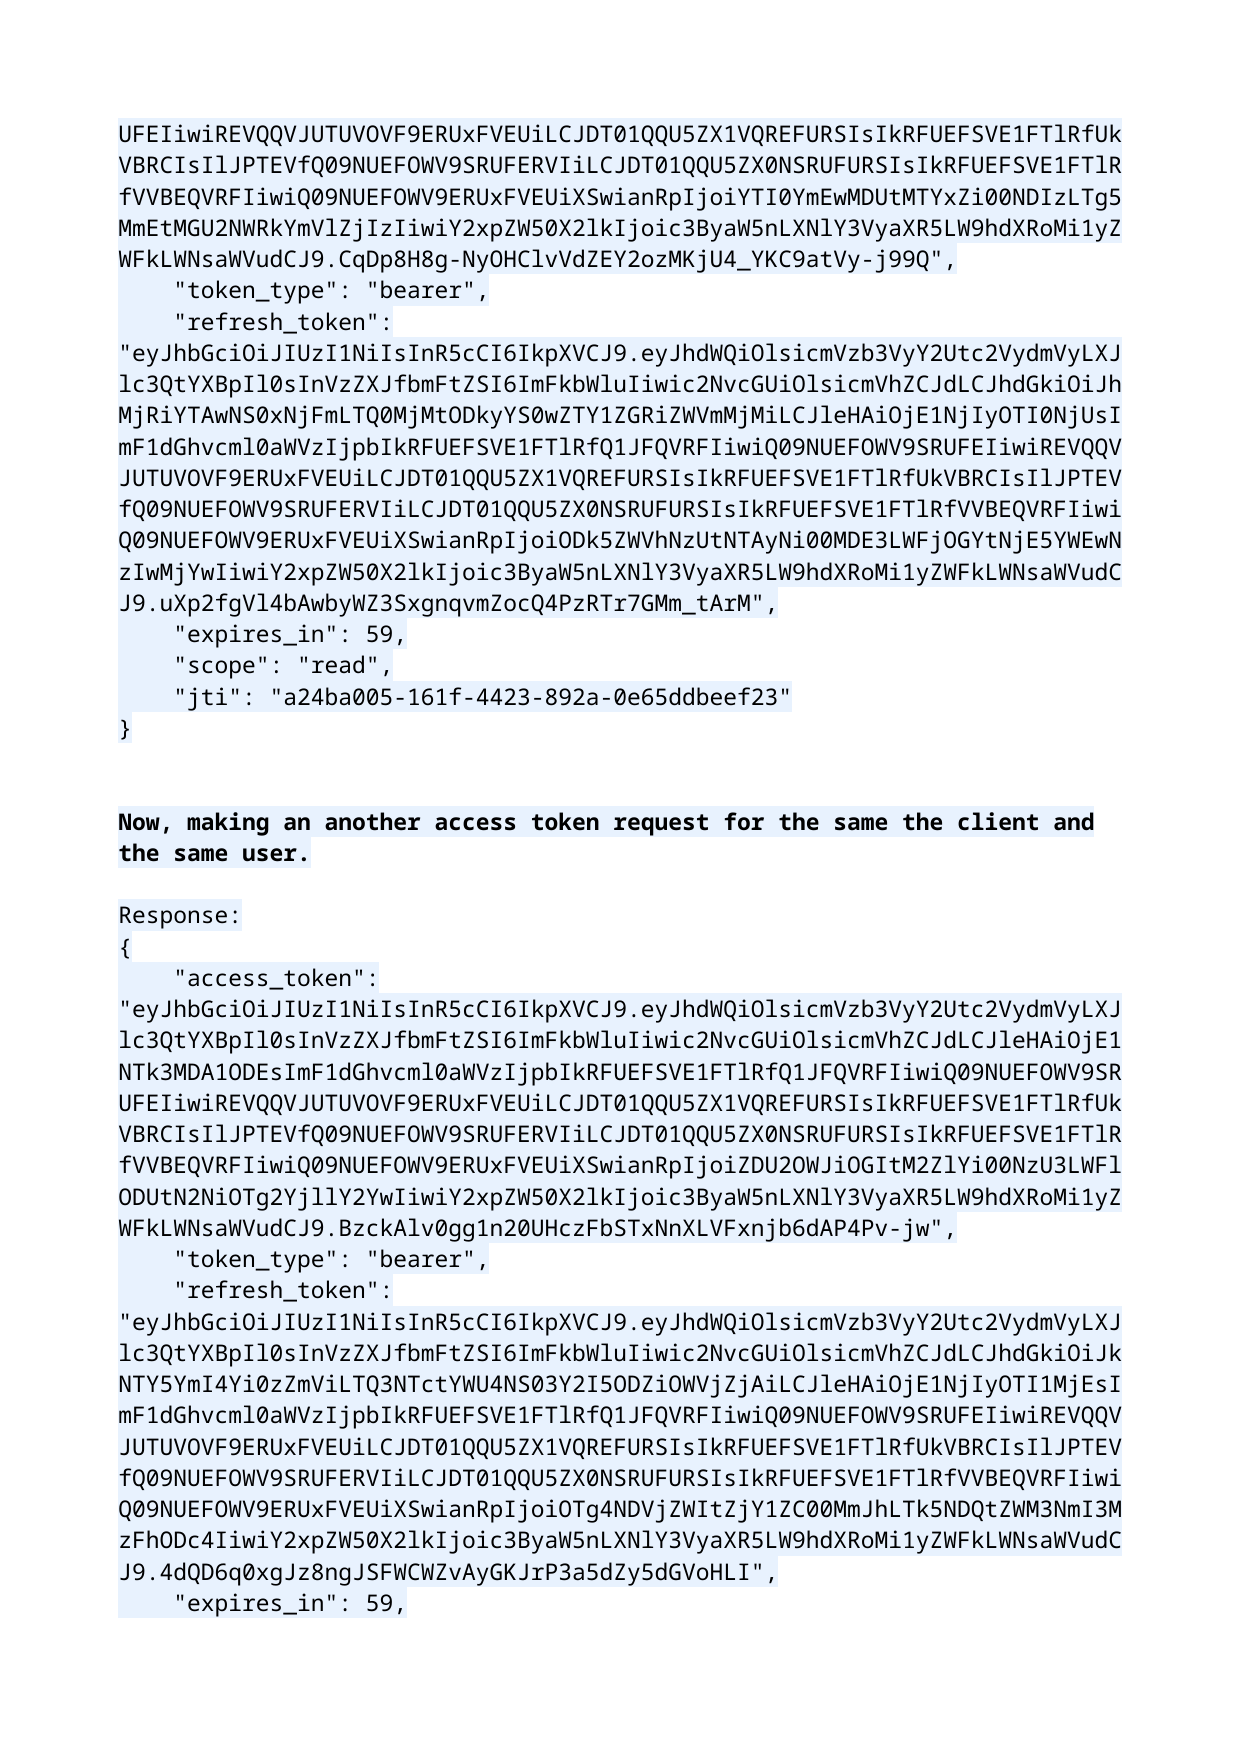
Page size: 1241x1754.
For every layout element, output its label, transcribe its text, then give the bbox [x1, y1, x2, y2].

text "jti": "a24ba005-161f-4423-892a-0e65ddbeef23" [118, 681, 1122, 712]
text "access_token": "eyJhbGciOiJIUzI1NiIsInR5cCI6IkpXVCJ9.eyJhdWQiOlsicmVzb3VyY2Utc2VydmVyLXJlc3QtYXBpIl0sInVzZXJfbmFtZSI6ImFkbWluIiwic2NvcGUiOlsicmVhZCJdLCJleHAiOjE1NTk3MDA1ODEsImF1dGhvcml0aWVzIjpbIkRFUEFSVE1FTlRfQ1JFQVRFIiwiQ09NUEFOWV9SRUFEIiwiREVQQVJUTUVOVF9ERUxFVEUiLCJDT01QQU5ZX1VQREFURSIsIkRFUEFSVE1FTlRfUkVBRCIsIlJPTEVfQ09NUEFOWV9SRUFERVIiLCJDT01QQU5ZX0NSRUFURSIsIkRFUEFSVE1FTlRfVVBEQVRFIiwiQ09NUEFOWV9ERUxFVEUiXSwianRpIjoiZDU2OWJiOGItM2ZlYi00NzU3LWFlODUtN2NiOTg2YjllY2YwIiwiY2xpZW50X2lkIjoic3ByaW5nLXNlY3VyaXR5LW9hdXRoMi1yZWFkLWNsaWVudCJ9.BzckAlv0gg1n20UHczFbSTxNnXLVFxnjb6dAP4Pv-jw", [118, 962, 1122, 1243]
text "expires_in": 59, [118, 618, 1122, 649]
text } [118, 712, 1122, 743]
text "refresh_token": "eyJhbGciOiJIUzI1NiIsInR5cCI6IkpXVCJ9.eyJhdWQiOlsicmVzb3VyY2Utc2VydmVyLXJlc3QtYXBpIl0sInVzZXJfbmFtZSI6ImFkbWluIiwic2NvcGUiOlsicmVhZCJdLCJhdGkiOiJhMjRiYTAwNS0xNjFmLTQ0MjMtODkyYS0wZTY1ZGRiZWVmMjMiLCJleHAiOjE1NjIyOTI0NjUsImF1dGhvcml0aWVzIjpbIkRFUEFSVE1FTlRfQ1JFQVRFIiwiQ09NUEFOWV9SRUFEIiwiREVQQVJUTUVOVF9ERUxFVEUiLCJDT01QQU5ZX1VQREFURSIsIkRFUEFSVE1FTlRfUkVBRCIsIlJPTEVfQ09NUEFOWV9SRUFERVIiLCJDT01QQU5ZX0NSRUFURSIsIkRFUEFSVE1FTlRfVVBEQVRFIiwiQ09NUEFOWV9ERUxFVEUiXSwianRpIjoiODk5ZWVhNzUtNTAyNi00MDE3LWFjOGYtNjE5YWEwNzIwMjYwIiwiY2xpZW50X2lkIjoic3ByaW5nLXNlY3VyaXR5LW9hdXRoMi1yZWFkLWNsaWVudCJ9.uXp2fgVl4bAwbyWZ3SxgnqvmZocQ4PzRTr7GMm_tArM", [118, 306, 1122, 618]
text UFEIiwiREVQQVJUTUVOVF9ERUxFVEUiLCJDT01QQU5ZX1VQREFURSIsIkRFUEFSVE1FTlRfUkVBRCIsIlJPTEVfQ09NUEFOWV9SRUFERVIiLCJDT01QQU5ZX0NSRUFURSIsIkRFUEFSVE1FTlRfVVBEQVRFIiwiQ09NUEFOWV9ERUxFVEUiXSwianRpIjoiYTI0YmEwMDUtMTYxZi00NDIzLTg5MmEtMGU2NWRkYmVlZjIzIiwiY2xpZW50X2lkIjoic3ByaW5nLXNlY3VyaXR5LW9hdXRoMi1yZWFkLWNsaWVudCJ9.CqDp8H8g-NyOHClvVdZEY2ozMKjU4_YKC9atVy-j99Q", [118, 118, 1122, 274]
text Now, making an another access token request for the same the client and the same user. [118, 806, 1122, 868]
text Response: [118, 899, 1122, 931]
text "token_type": "bearer", [118, 1243, 1122, 1274]
text "token_type": "bearer", [118, 274, 1122, 306]
text "scope": "read", [118, 649, 1122, 681]
text "expires_in": 59, [118, 1587, 1122, 1618]
text "refresh_token": "eyJhbGciOiJIUzI1NiIsInR5cCI6IkpXVCJ9.eyJhdWQiOlsicmVzb3VyY2Utc2VydmVyLXJlc3QtYXBpIl0sInVzZXJfbmFtZSI6ImFkbWluIiwic2NvcGUiOlsicmVhZCJdLCJhdGkiOiJkNTY5YmI4Yi0zZmViLTQ3NTctYWU4NS03Y2I5ODZiOWVjZjAiLCJleHAiOjE1NjIyOTI1MjEsImF1dGhvcml0aWVzIjpbIkRFUEFSVE1FTlRfQ1JFQVRFIiwiQ09NUEFOWV9SRUFEIiwiREVQQVJUTUVOVF9ERUxFVEUiLCJDT01QQU5ZX1VQREFURSIsIkRFUEFSVE1FTlRfUkVBRCIsIlJPTEVfQ09NUEFOWV9SRUFERVIiLCJDT01QQU5ZX0NSRUFURSIsIkRFUEFSVE1FTlRfVVBEQVRFIiwiQ09NUEFOWV9ERUxFVEUiXSwianRpIjoiOTg4NDVjZWItZjY1ZC00MmJhLTk5NDQtZWM3NmI3MzFhODc4IiwiY2xpZW50X2lkIjoic3ByaW5nLXNlY3VyaXR5LW9hdXRoMi1yZWFkLWNsaWVudCJ9.4dQD6q0xgJz8ngJSFWCWZvAyGKJrP3a5dZy5dGVoHLI", [118, 1274, 1122, 1587]
text { [118, 931, 1122, 962]
